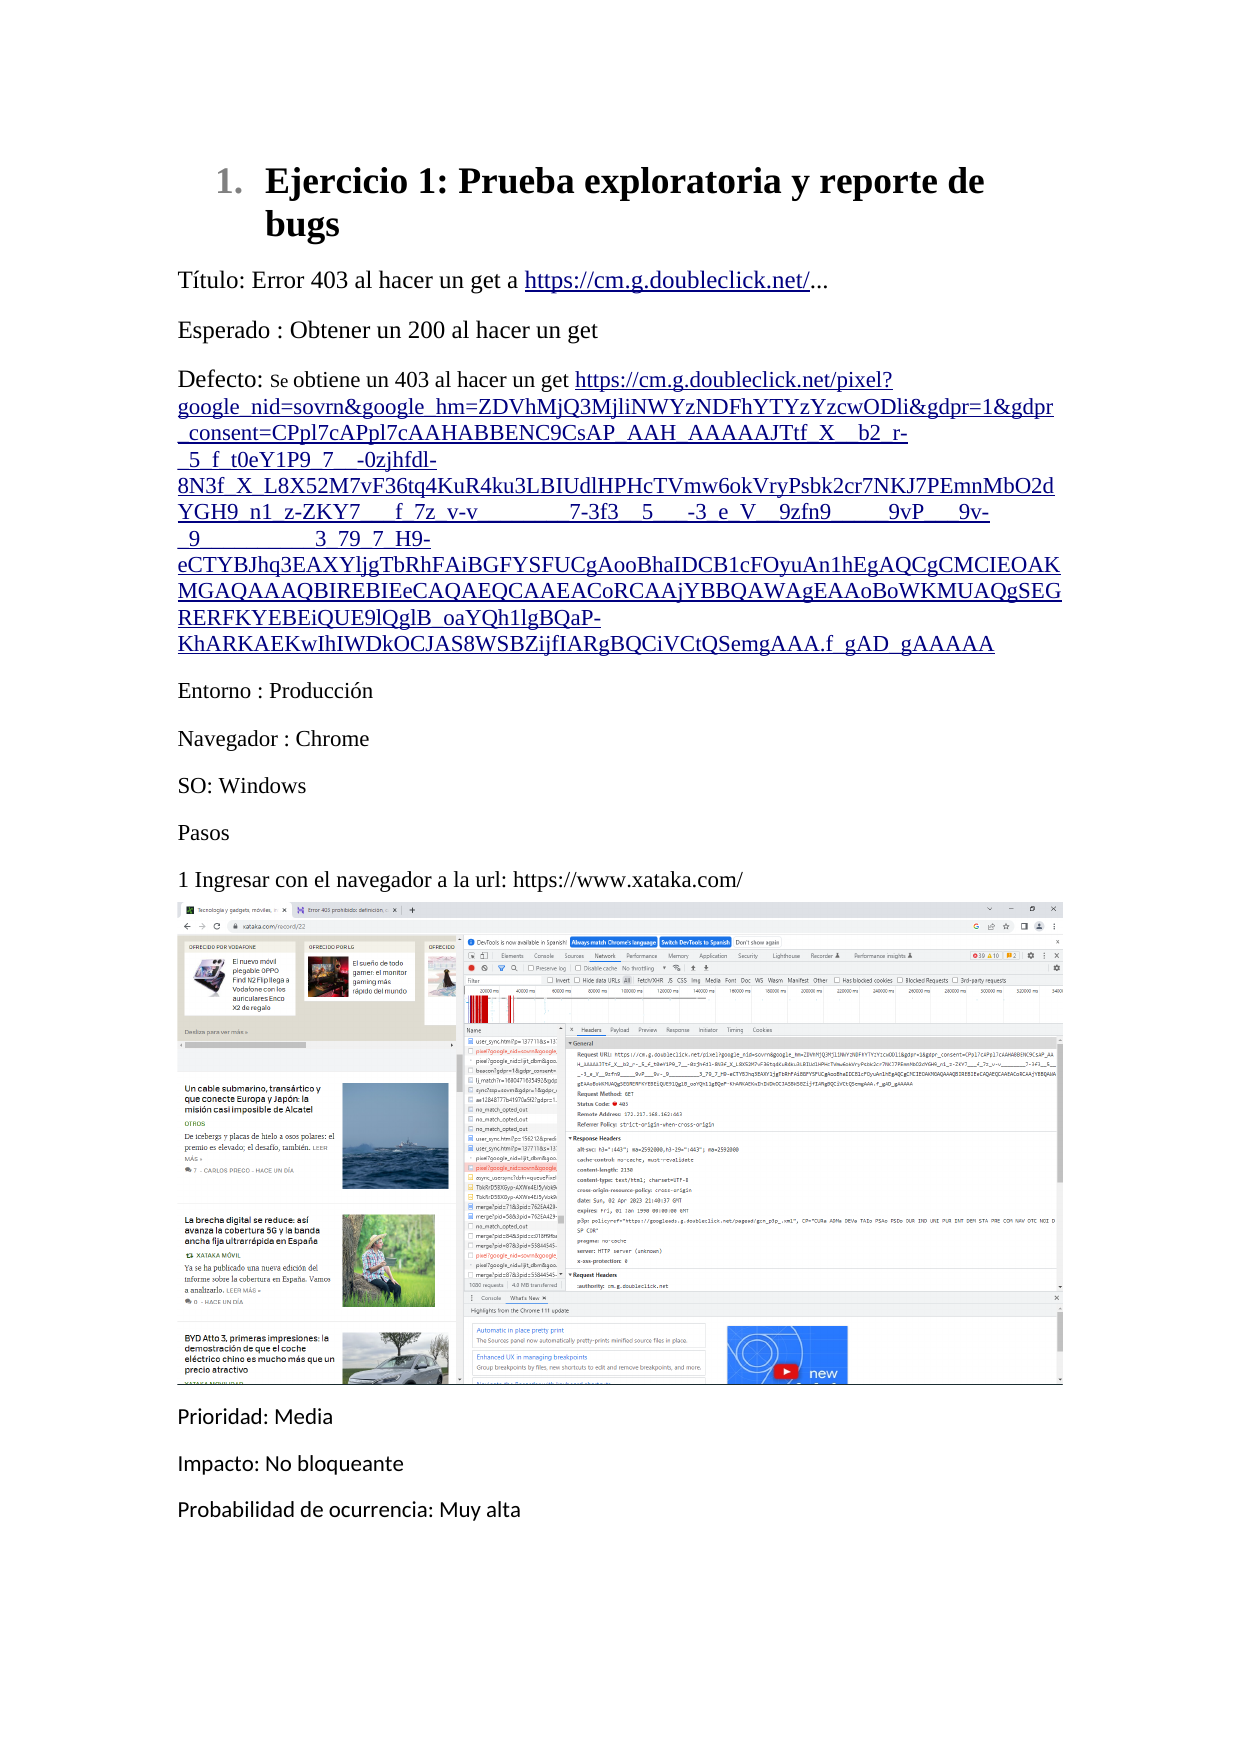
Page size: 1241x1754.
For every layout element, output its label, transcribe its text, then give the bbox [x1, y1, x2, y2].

subtitle Pasos [177, 819, 1063, 845]
subtitle Navegador : Chrome [177, 724, 1063, 751]
subtitle Título: Error 403 al hacer un get a https://cm.g.doubleclick.net/... [177, 265, 1063, 294]
subtitle Esperado : Obtener un 200 al hacer un get [177, 315, 1063, 343]
subtitle Defecto: Se obtiene un 403 al hacer un get https://cm.g.doubleclick.net/pixel?google_nid=sovrn&google_hm=ZDVhMjQ3MjliNWYzNDFhYTYzYzcwODli&gdpr=1&gdpr_consent=CPpl7cAPpl7cAAHABBENC9CsAP_AAH_AAAAAJTtf_X__b2_r-_5_f_t0eY1P9_7__-0zjhfdl-8N3f_X_L8X52M7vF36tq4KuR4ku3LBIUdlHPHcTVmw6okVryPsbk2cr7NKJ7PEmnMbO2dYGH9_n1_z-ZKY7___f_7z_v-v________7-3f3__5___-3_e_V__9zfn9_____9vP___9v-_9__________3_79_7_H9-eCTYBJhq3EAXYljgTbRhFAiBGFYSFUCgAooBhaIDCB1cFOyuAn1hEgAQCgCMCIEOAKMGAQAAAQBIREBIEeCAQAEQCAAEACoRCAAjYBBQAWAgEAAoBoWKMUAQgSEGRERFKYEBEiQUE9lQglB_oaYQh1lgBQaP-KhARKAEKwIhIWDkOCJAS8WSBZijfIARgBQCiVCtQSemgAAA.f_gAD_gAAAAA [177, 364, 1063, 657]
subtitle SO: Windows [177, 772, 1063, 798]
subtitle Entorno : Producción [177, 677, 1063, 704]
text Impacto: No bloqueante [177, 1449, 1063, 1477]
text Prioridad: Media [177, 1402, 1063, 1431]
text Probabilidad de ocurrencia: Muy alta [177, 1495, 1063, 1523]
list Ejercicio 1: Prueba exploratoria y reporte de bugs [215, 158, 1063, 244]
subtitle 1 Ingresar con el navegador a la url: https://www.xataka.com/ [177, 866, 1063, 892]
